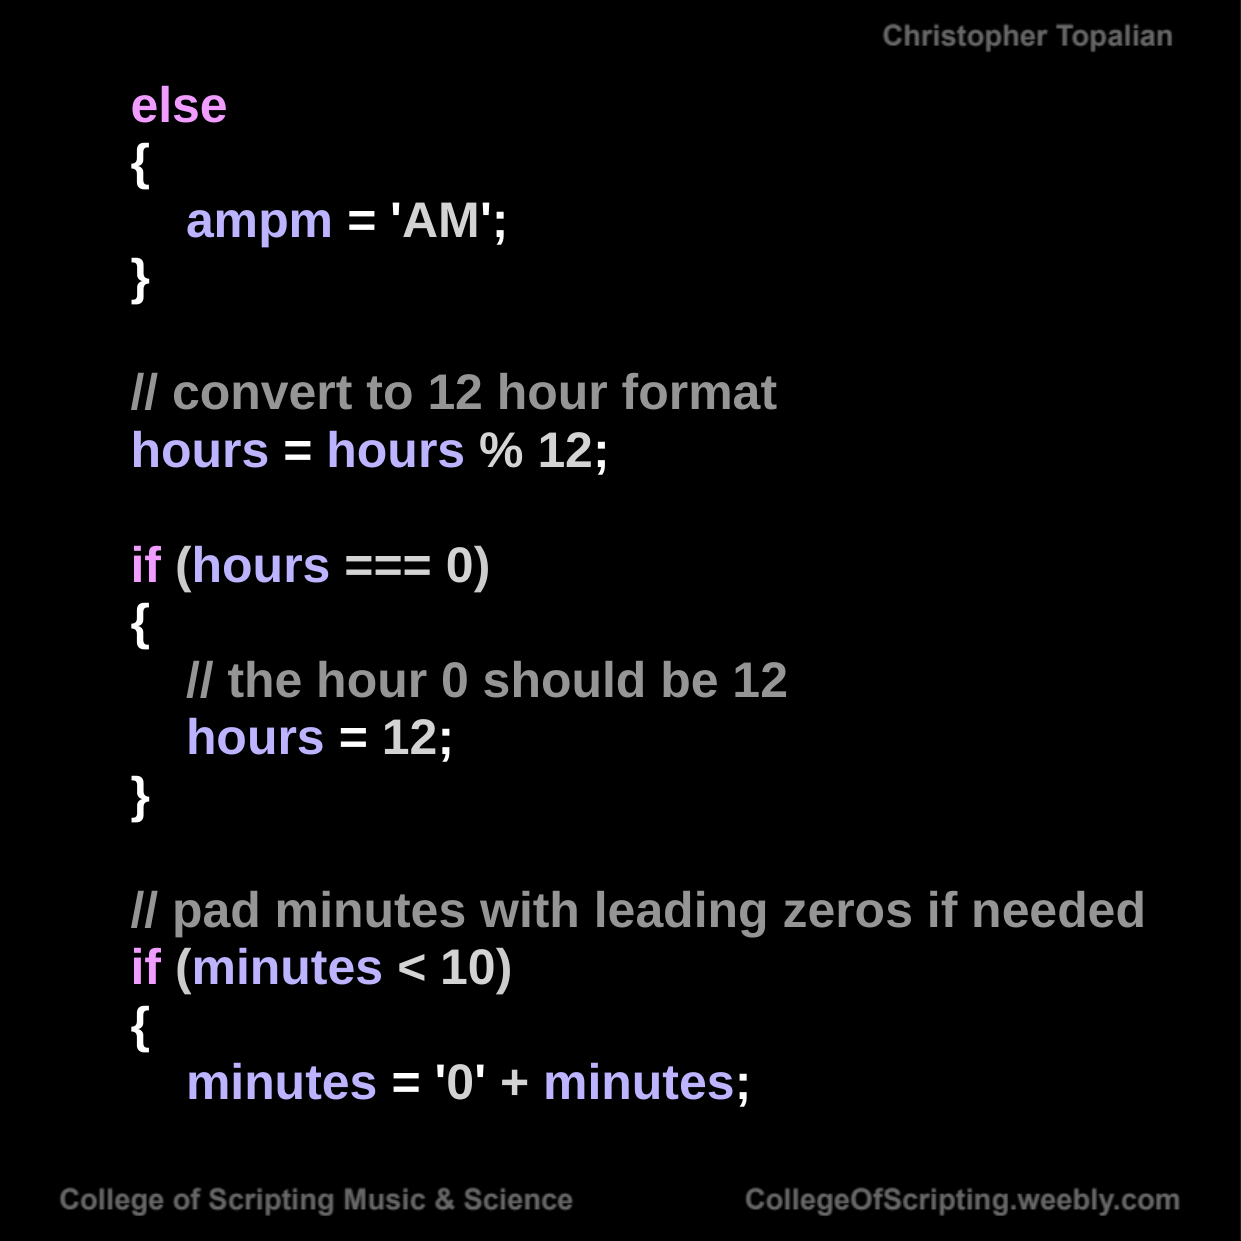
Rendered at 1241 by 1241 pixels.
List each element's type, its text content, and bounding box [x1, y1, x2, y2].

text minutes = '0' + minutes; [75, 1052, 1166, 1110]
text hours = 12; [75, 707, 1166, 765]
text ampm = 'AM'; [75, 190, 1166, 247]
text if (hours === 0) [75, 535, 1166, 592]
text } [75, 765, 1166, 822]
text hours = hours % 12; [75, 420, 1166, 477]
text if (minutes < 10) [75, 937, 1166, 995]
text { [75, 995, 1166, 1052]
text } [75, 247, 1166, 305]
text { [75, 592, 1166, 650]
text { [75, 132, 1166, 190]
text // the hour 0 should be 12 [75, 650, 1166, 707]
text // pad minutes with leading zeros if needed [75, 880, 1166, 937]
text else [75, 75, 1166, 132]
text // convert to 12 hour format [75, 362, 1166, 420]
